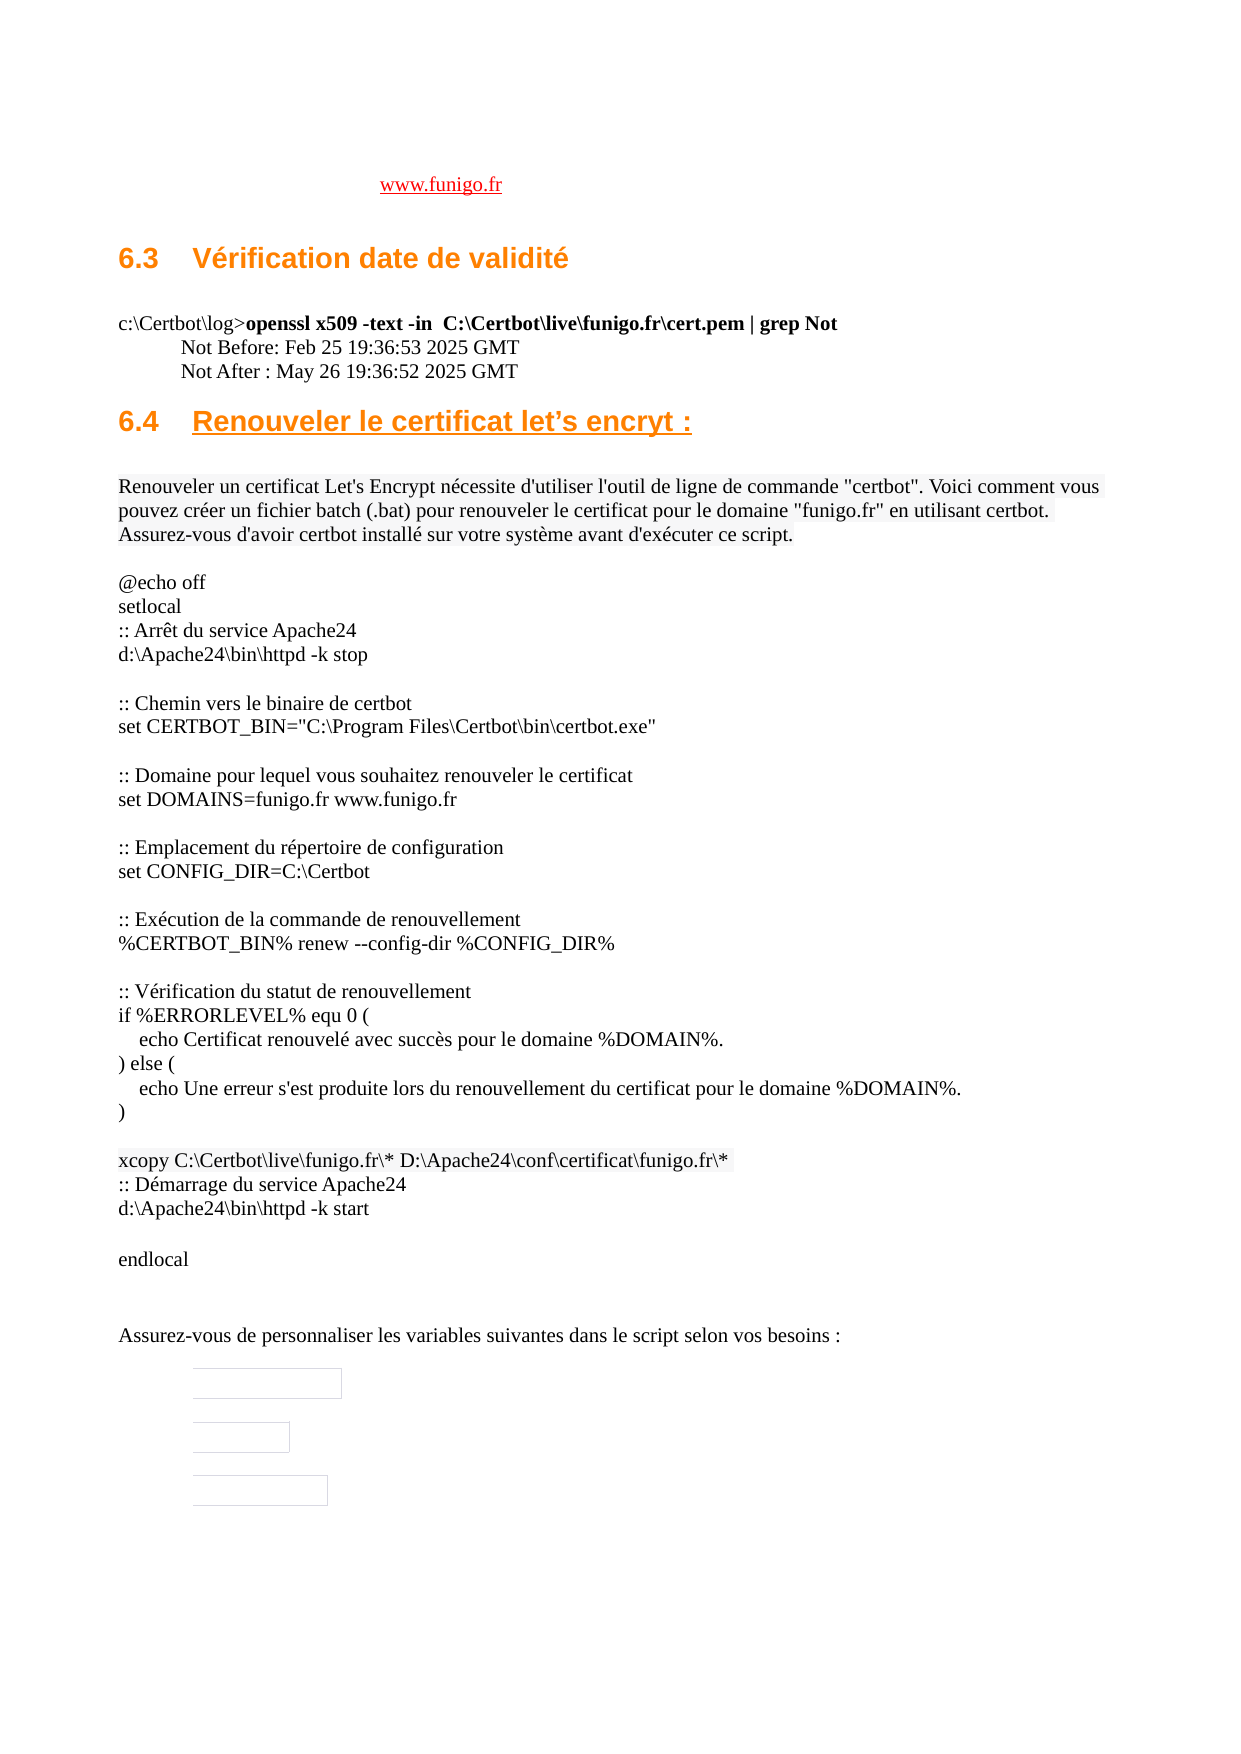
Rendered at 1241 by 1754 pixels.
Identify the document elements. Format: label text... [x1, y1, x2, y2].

text @echo off [118, 570, 1122, 594]
text Renouveler un certificat Let's Encrypt nécessite d'utiliser l'outil de ligne de commande "certbot". Voici comment vous pouvez créer un fichier batch (.bat) pour renouveler le certificat pour le domaine "funigo.fr" en utilisant certbot. Assurez-vous d'avoir certbot installé sur votre système avant d'exécuter ce script. [118, 450, 1122, 546]
text :: Exécution de la commande de renouvellement [118, 907, 1122, 931]
text endlocal [118, 1247, 1122, 1271]
text if %ERRORLEVEL% equ 0 ( [118, 1003, 1122, 1027]
text set CONFIG_DIR=C:\Certbot [118, 859, 1122, 883]
text :: Chemin vers le binaire de certbot [118, 690, 1122, 714]
text set DOMAINS=funigo.fr www.funigo.fr [118, 787, 1122, 811]
text setlocal [118, 594, 1122, 618]
text :: Arrêt du service Apache24 [118, 618, 1122, 642]
text Assurez-vous de personnaliser les variables suivantes dans le script selon vos besoins : [118, 1323, 1122, 1347]
text Not Before: Feb 25 19:36:53 2025 GMT [118, 335, 1122, 359]
list DOMAIN: Le domaine pour lequel vous souhaitez renouveler le certificat. [156, 1419, 1122, 1453]
text :: Emplacement du répertoire de configuration [118, 835, 1122, 859]
list CONFIG_DIR: Le chemin vers le répertoire de configuration de certbot. [156, 1472, 1122, 1506]
list CERTBOT_BIN: Chemin vers l'exécutable certbot.exe sur votre système. [156, 1365, 1122, 1399]
text echo Certificat renouvelé avec succès pour le domaine %DOMAIN%. [118, 1027, 1122, 1051]
subtitle Renouveler le certificat let’s encryt : [118, 404, 1122, 437]
text ) else ( [118, 1051, 1122, 1075]
text %CERTBOT_BIN% renew --config-dir %CONFIG_DIR% [118, 931, 1122, 955]
text ) [118, 1099, 1122, 1123]
text echo Une erreur s'est produite lors du renouvellement du certificat pour le domaine %DOMAIN%. [118, 1075, 1122, 1099]
subtitle Vérification date de validité [118, 241, 1122, 274]
text Not After : May 26 19:36:52 2025 GMT [118, 359, 1122, 383]
text set CERTBOT_BIN="C:\Program Files\Certbot\bin\certbot.exe" [118, 714, 1122, 738]
text :: Vérification du statut de renouvellement [118, 979, 1122, 1003]
text :: Domaine pour lequel vous souhaitez renouveler le certificat [118, 763, 1122, 787]
text xcopy C:\Certbot\live\funigo.fr\* D:\Apache24\conf\certificat\funigo.fr\* [118, 1148, 1122, 1172]
text c:\Certbot\log>openssl x509 -text -in C:\Certbot\live\funigo.fr\cert.pem | grep Not [118, 311, 1122, 335]
text d:\Apache24\bin\httpd -k start [118, 1196, 1122, 1220]
text d:\Apache24\bin\httpd -k stop [118, 642, 1122, 666]
text DNS:funigo.fr, DNS:www.funigo.fr [118, 172, 1122, 196]
text :: Démarrage du service Apache24 [118, 1172, 1122, 1196]
